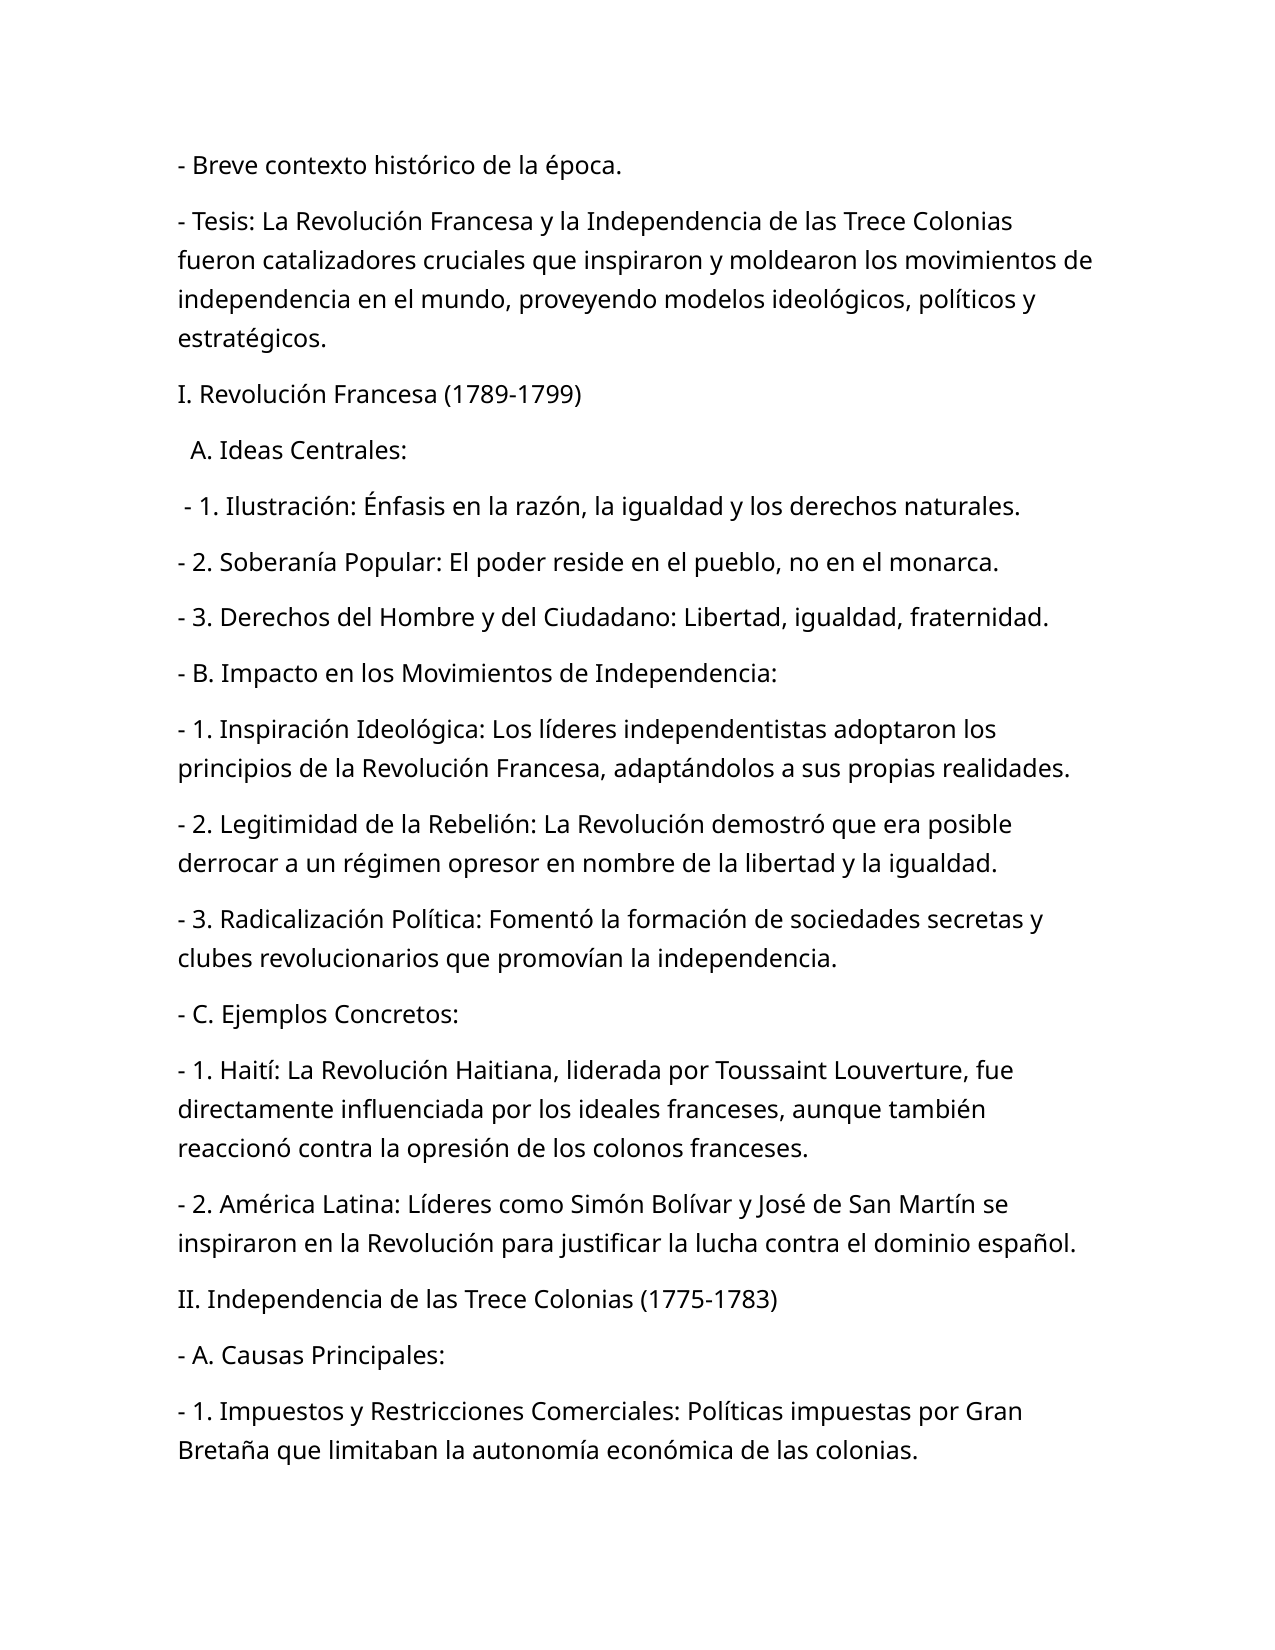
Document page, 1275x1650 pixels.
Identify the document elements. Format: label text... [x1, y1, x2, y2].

text - Breve contexto histórico de la época. [177, 148, 1098, 182]
text - 2. Legitimidad de la Rebelión: La Revolución demostró que era posible derrocar a un régimen opresor en nombre de la libertad y la igualdad. [177, 807, 1098, 880]
text - 3. Radicalización Política: Fomentó la formación de sociedades secretas y clubes revolucionarios que promovían la independencia. [177, 902, 1098, 975]
text - A. Causas Principales: [177, 1338, 1098, 1372]
text - 3. Derechos del Hombre y del Ciudadano: Libertad, igualdad, fraternidad. [177, 600, 1098, 634]
text - 1. Inspiración Ideológica: Los líderes independentistas adoptaron los principios de la Revolución Francesa, adaptándolos a sus propias realidades. [177, 712, 1098, 785]
text - 1. Haití: La Revolución Haitiana, liderada por Toussaint Louverture, fue directamente influenciada por los ideales franceses, aunque también reaccionó contra la opresión de los colonos franceses. [177, 1053, 1098, 1165]
text I. Revolución Francesa (1789-1799) [177, 377, 1098, 411]
text A. Ideas Centrales: [177, 433, 1098, 467]
text II. Independencia de las Trece Colonias (1775-1783) [177, 1282, 1098, 1316]
text - C. Ejemplos Concretos: [177, 997, 1098, 1031]
text - 1. Impuestos y Restricciones Comerciales: Políticas impuestas por Gran Bretaña que limitaban la autonomía económica de las colonias. [177, 1393, 1098, 1467]
text - B. Impacto en los Movimientos de Independencia: [177, 656, 1098, 690]
text ​ - 1. Ilustración: Énfasis en la razón, la igualdad y los derechos naturales. [177, 488, 1098, 522]
text - 2. Soberanía Popular: El poder reside en el pueblo, no en el monarca. [177, 544, 1098, 578]
text ​- Tesis: La Revolución Francesa y la Independencia de las Trece Colonias fueron catalizadores cruciales que inspiraron y moldearon los movimientos de independencia en el mundo, proveyendo modelos ideológicos, políticos y estratégicos. [177, 203, 1098, 355]
text - 2. América Latina: Líderes como Simón Bolívar y José de San Martín se inspiraron en la Revolución para justificar la lucha contra el dominio español. [177, 1187, 1098, 1260]
